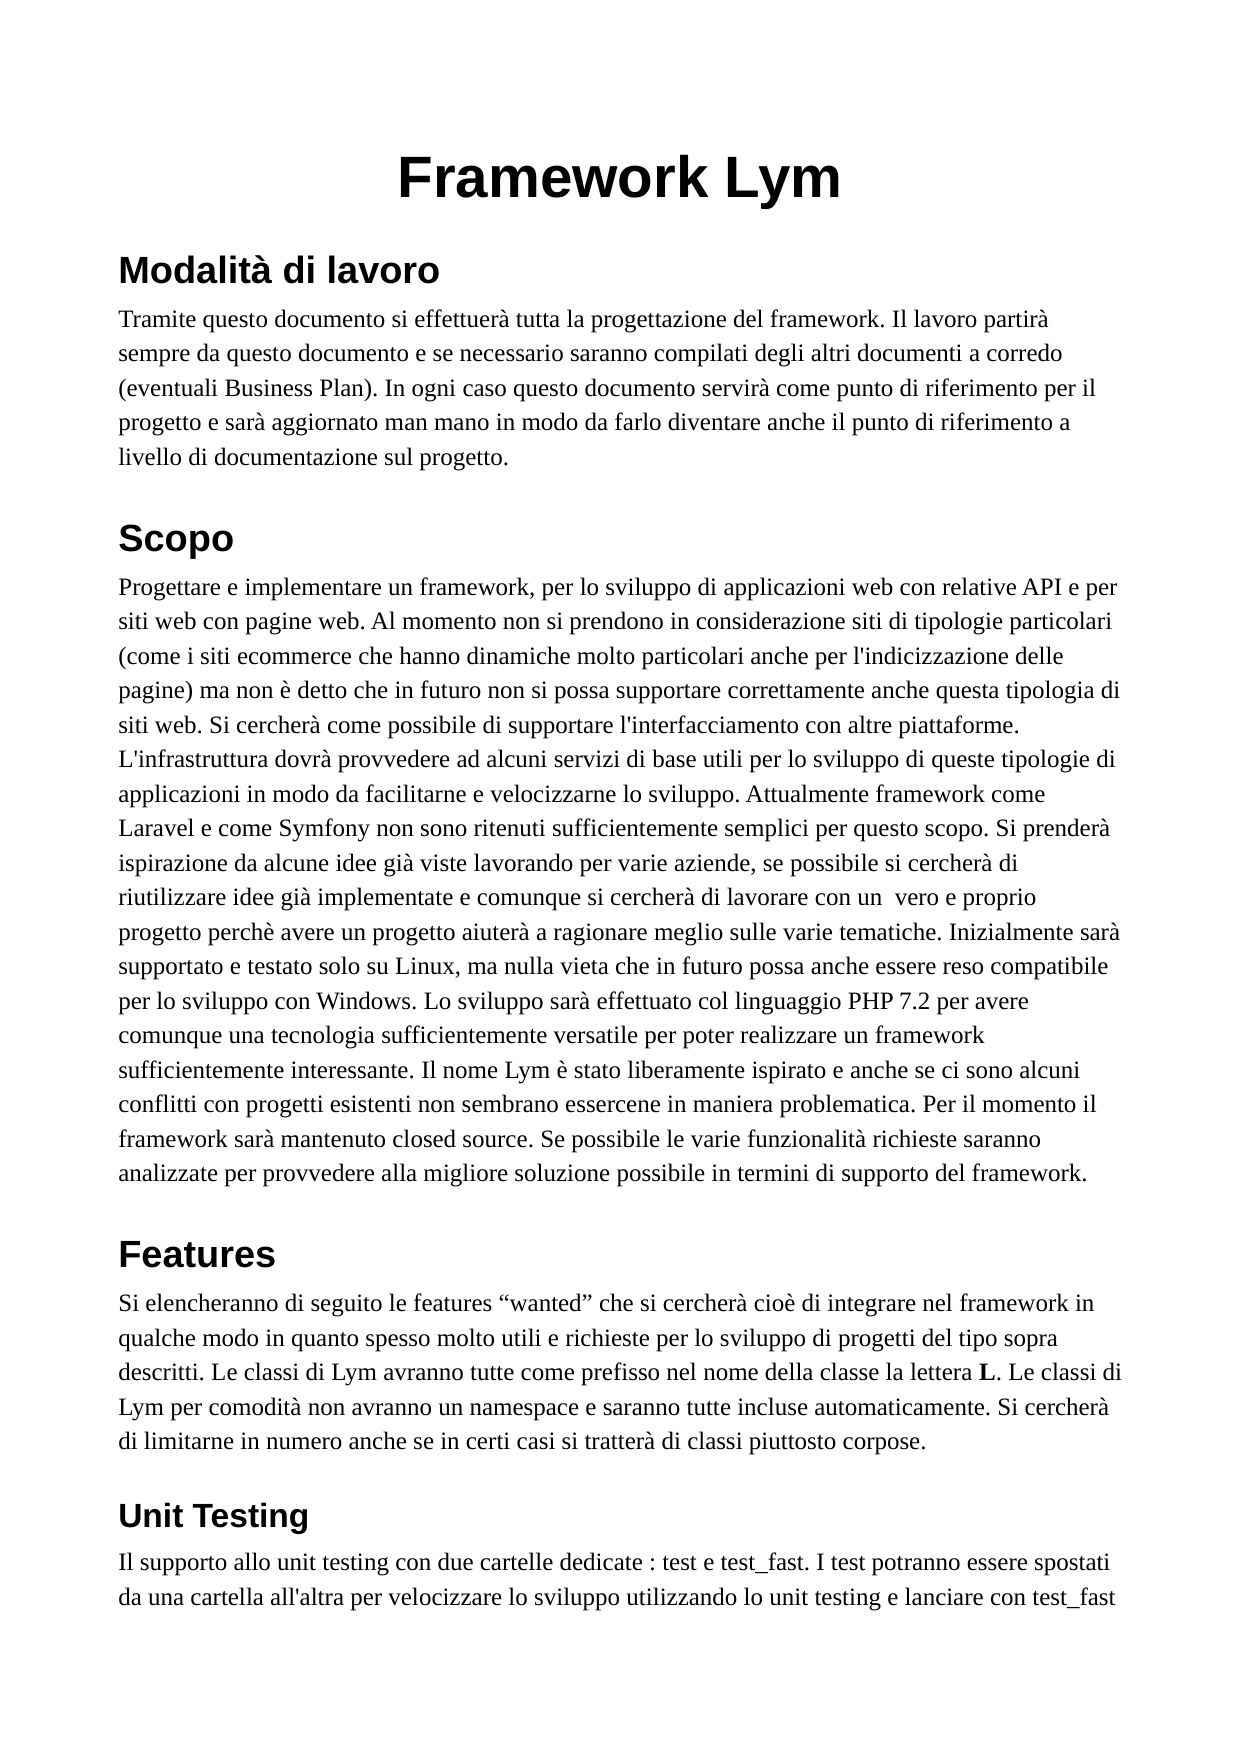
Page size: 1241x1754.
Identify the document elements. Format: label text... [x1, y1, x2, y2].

text Tramite questo documento si effettuerà tutta la progettazione del framework. Il lavoro partirà sempre da questo documento e se necessario saranno compilati degli altri documenti a corredo (eventuali Business Plan). In ogni caso questo documento servirà come punto di riferimento per il progetto e sarà aggiornato man mano in modo da farlo diventare anche il punto di riferimento a livello di documentazione sul progetto. [118, 304, 1122, 471]
subtitle Scopo [118, 516, 1122, 559]
text Il supporto allo unit testing con due cartelle dedicate : test e test_fast. I test potranno essere spostati da una cartella all'altra per velocizzare lo sviluppo utilizzando lo unit testing e lanciare con test_fast [118, 1547, 1122, 1611]
subtitle Unit Testing [118, 1496, 1122, 1535]
text Progettare e implementare un framework, per lo sviluppo di applicazioni web con relative API e per siti web con pagine web. Al momento non si prendono in considerazione siti di tipologie particolari (come i siti ecommerce che hanno dinamiche molto particolari anche per l'indicizzazione delle pagine) ma non è detto che in futuro non si possa supportare correttamente anche questa tipologia di siti web. Si cercherà come possibile di supportare l'interfacciamento con altre piattaforme. L'infrastruttura dovrà provvedere ad alcuni servizi di base utili per lo sviluppo di queste tipologie di applicazioni in modo da facilitarne e velocizzarne lo sviluppo. Attualmente framework come Laravel e come Symfony non sono ritenuti sufficientemente semplici per questo scopo. Si prenderà ispirazione da alcune idee già viste lavorando per varie aziende, se possibile si cercherà di riutilizzare idee già implementate e comunque si cercherà di lavorare con un vero e proprio progetto perchè avere un progetto aiuterà a ragionare meglio sulle varie tematiche. Inizialmente sarà supportato e testato solo su Linux, ma nulla vieta che in futuro possa anche essere reso compatibile per lo sviluppo con Windows. Lo sviluppo sarà effettuato col linguaggio PHP 7.2 per avere comunque una tecnologia sufficientemente versatile per poter realizzare un framework sufficientemente interessante. Il nome Lym è stato liberamente ispirato e anche se ci sono alcuni conflitti con progetti esistenti non sembrano essercene in maniera problematica. Per il momento il framework sarà mantenuto closed source. Se possibile le varie funzionalità richieste saranno analizzate per provvedere alla migliore soluzione possibile in termini di supporto del framework. [118, 572, 1122, 1187]
title Framework Lym [118, 143, 1122, 210]
subtitle Modalità di lavoro [118, 248, 1122, 291]
text Si elencheranno di seguito le features “wanted” che si cercherà cioè di integrare nel framework in qualche modo in quanto spesso molto utili e richieste per lo sviluppo di progetti del tipo sopra descritti. Le classi di Lym avranno tutte come prefisso nel nome della classe la lettera L. Le classi di Lym per comodità non avranno un namespace e saranno tutte incluse automaticamente. Si cercherà di limitarne in numero anche se in certi casi si tratterà di classi piuttosto corpose. [118, 1288, 1122, 1455]
subtitle Features [118, 1232, 1122, 1276]
